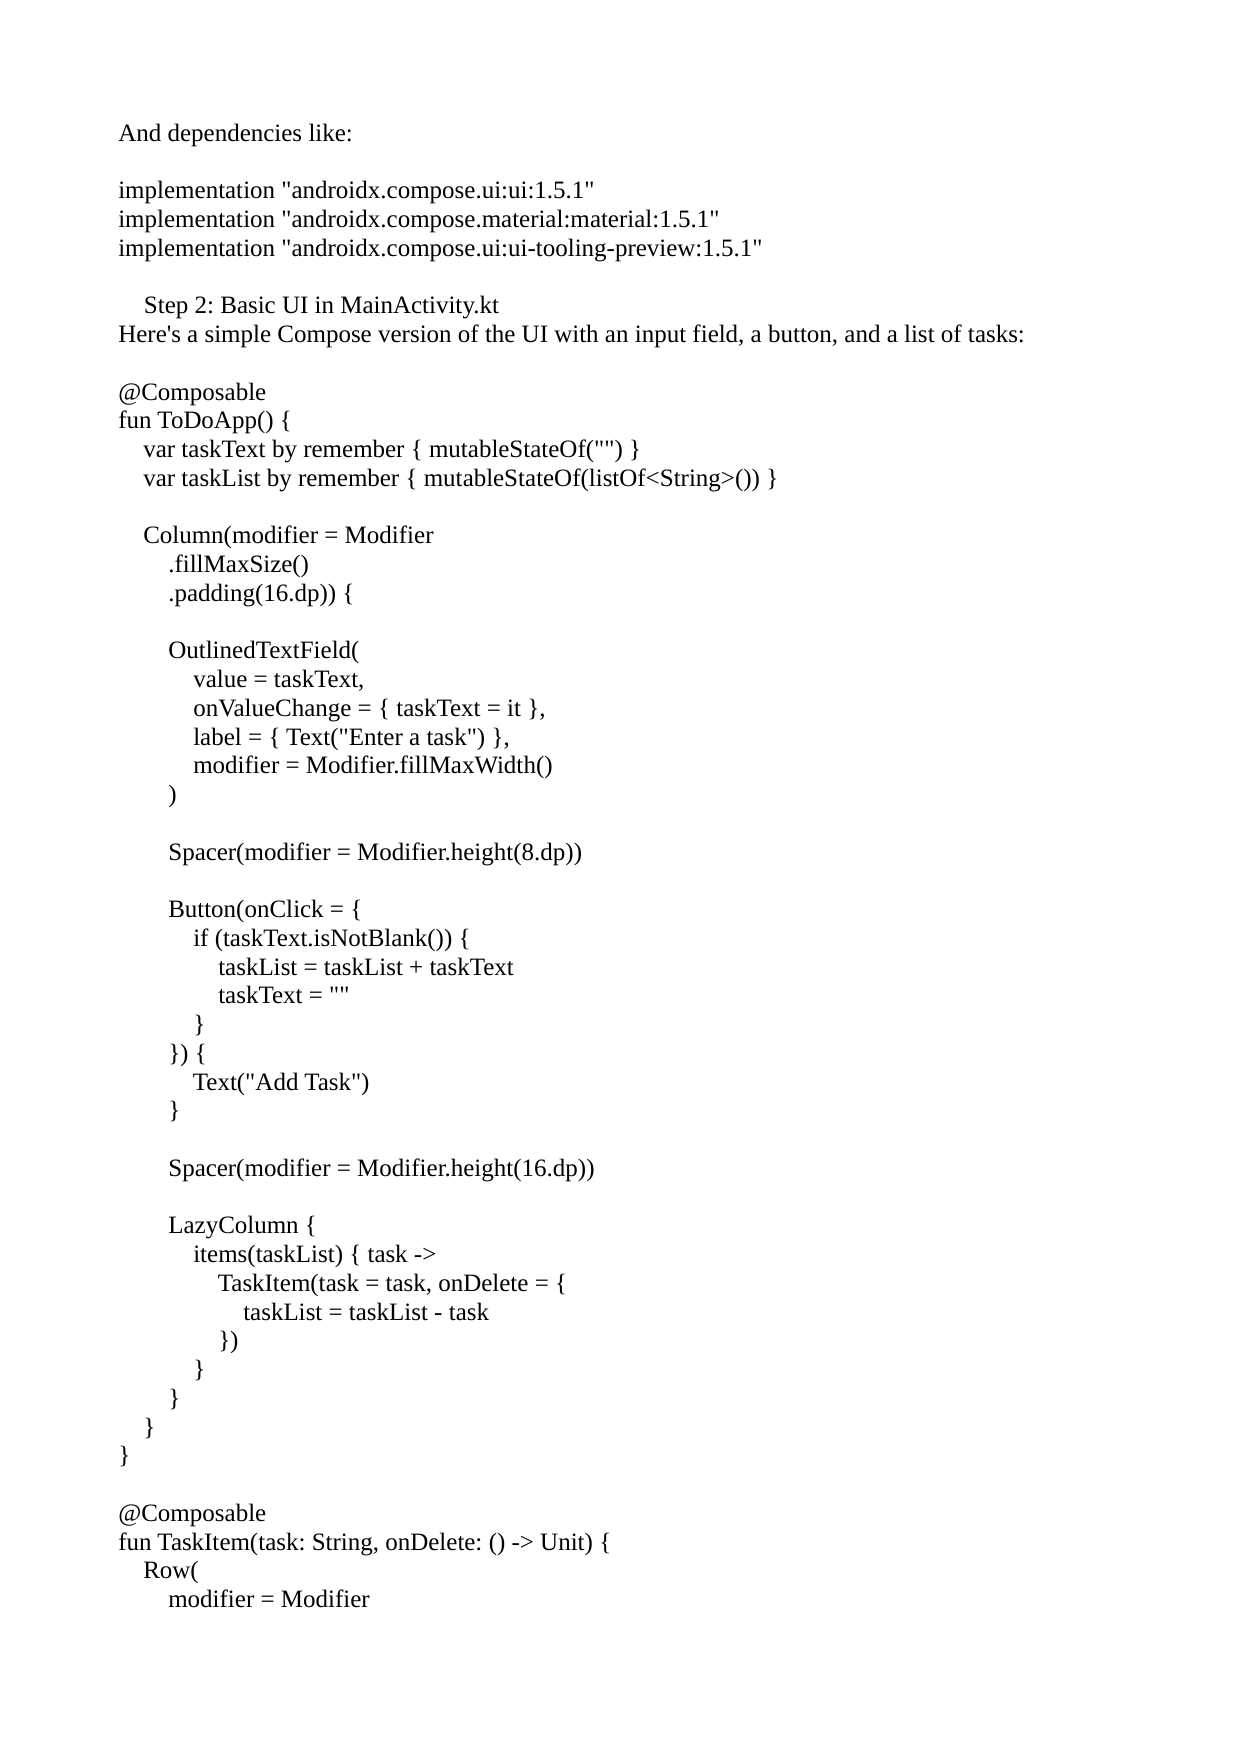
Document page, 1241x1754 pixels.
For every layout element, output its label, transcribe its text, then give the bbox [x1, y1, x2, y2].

text } [118, 1009, 1122, 1038]
text @Composable [118, 377, 1122, 406]
text modifier = Modifier [118, 1584, 1122, 1613]
text ✅ Step 2: Basic UI in MainActivity.kt [118, 291, 1122, 319]
text fun ToDoApp() { [118, 406, 1122, 434]
text items(taskList) { task -> [118, 1239, 1122, 1268]
text } [118, 1412, 1122, 1441]
text Spacer(modifier = Modifier.height(16.dp)) [118, 1153, 1122, 1182]
text onValueChange = { taskText = it }, [118, 693, 1122, 722]
text ) [118, 779, 1122, 808]
text Button(onClick = { [118, 894, 1122, 923]
text @Composable [118, 1498, 1122, 1527]
text modifier = Modifier.fillMaxWidth() [118, 751, 1122, 779]
text taskList = taskList + taskText [118, 952, 1122, 981]
text label = { Text("Enter a task") }, [118, 722, 1122, 751]
text var taskText by remember { mutableStateOf("") } [118, 434, 1122, 463]
text .padding(16.dp)) { [118, 578, 1122, 607]
text } [118, 1383, 1122, 1412]
text value = taskText, [118, 664, 1122, 693]
text } [118, 1354, 1122, 1383]
text TaskItem(task = task, onDelete = { [118, 1268, 1122, 1297]
text Text("Add Task") [118, 1067, 1122, 1096]
text var taskList by remember { mutableStateOf(listOf<String>()) } [118, 463, 1122, 492]
text And dependencies like: [118, 118, 1122, 147]
text }) [118, 1326, 1122, 1354]
text OutlinedTextField( [118, 636, 1122, 664]
text implementation "androidx.compose.material:material:1.5.1" [118, 204, 1122, 233]
text Here's a simple Compose version of the UI with an input field, a button, and a list of tasks: [118, 319, 1122, 348]
text taskList = taskList - task [118, 1297, 1122, 1326]
text Spacer(modifier = Modifier.height(8.dp)) [118, 837, 1122, 866]
text } [118, 1096, 1122, 1124]
text implementation "androidx.compose.ui:ui-tooling-preview:1.5.1" [118, 233, 1122, 262]
text Column(modifier = Modifier [118, 521, 1122, 549]
text if (taskText.isNotBlank()) { [118, 923, 1122, 952]
text } [118, 1441, 1122, 1469]
text fun TaskItem(task: String, onDelete: () -> Unit) { [118, 1527, 1122, 1556]
text }) { [118, 1038, 1122, 1067]
text implementation "androidx.compose.ui:ui:1.5.1" [118, 176, 1122, 204]
text taskText = "" [118, 981, 1122, 1009]
text Row( [118, 1556, 1122, 1584]
text LazyColumn { [118, 1211, 1122, 1239]
text .fillMaxSize() [118, 549, 1122, 578]
